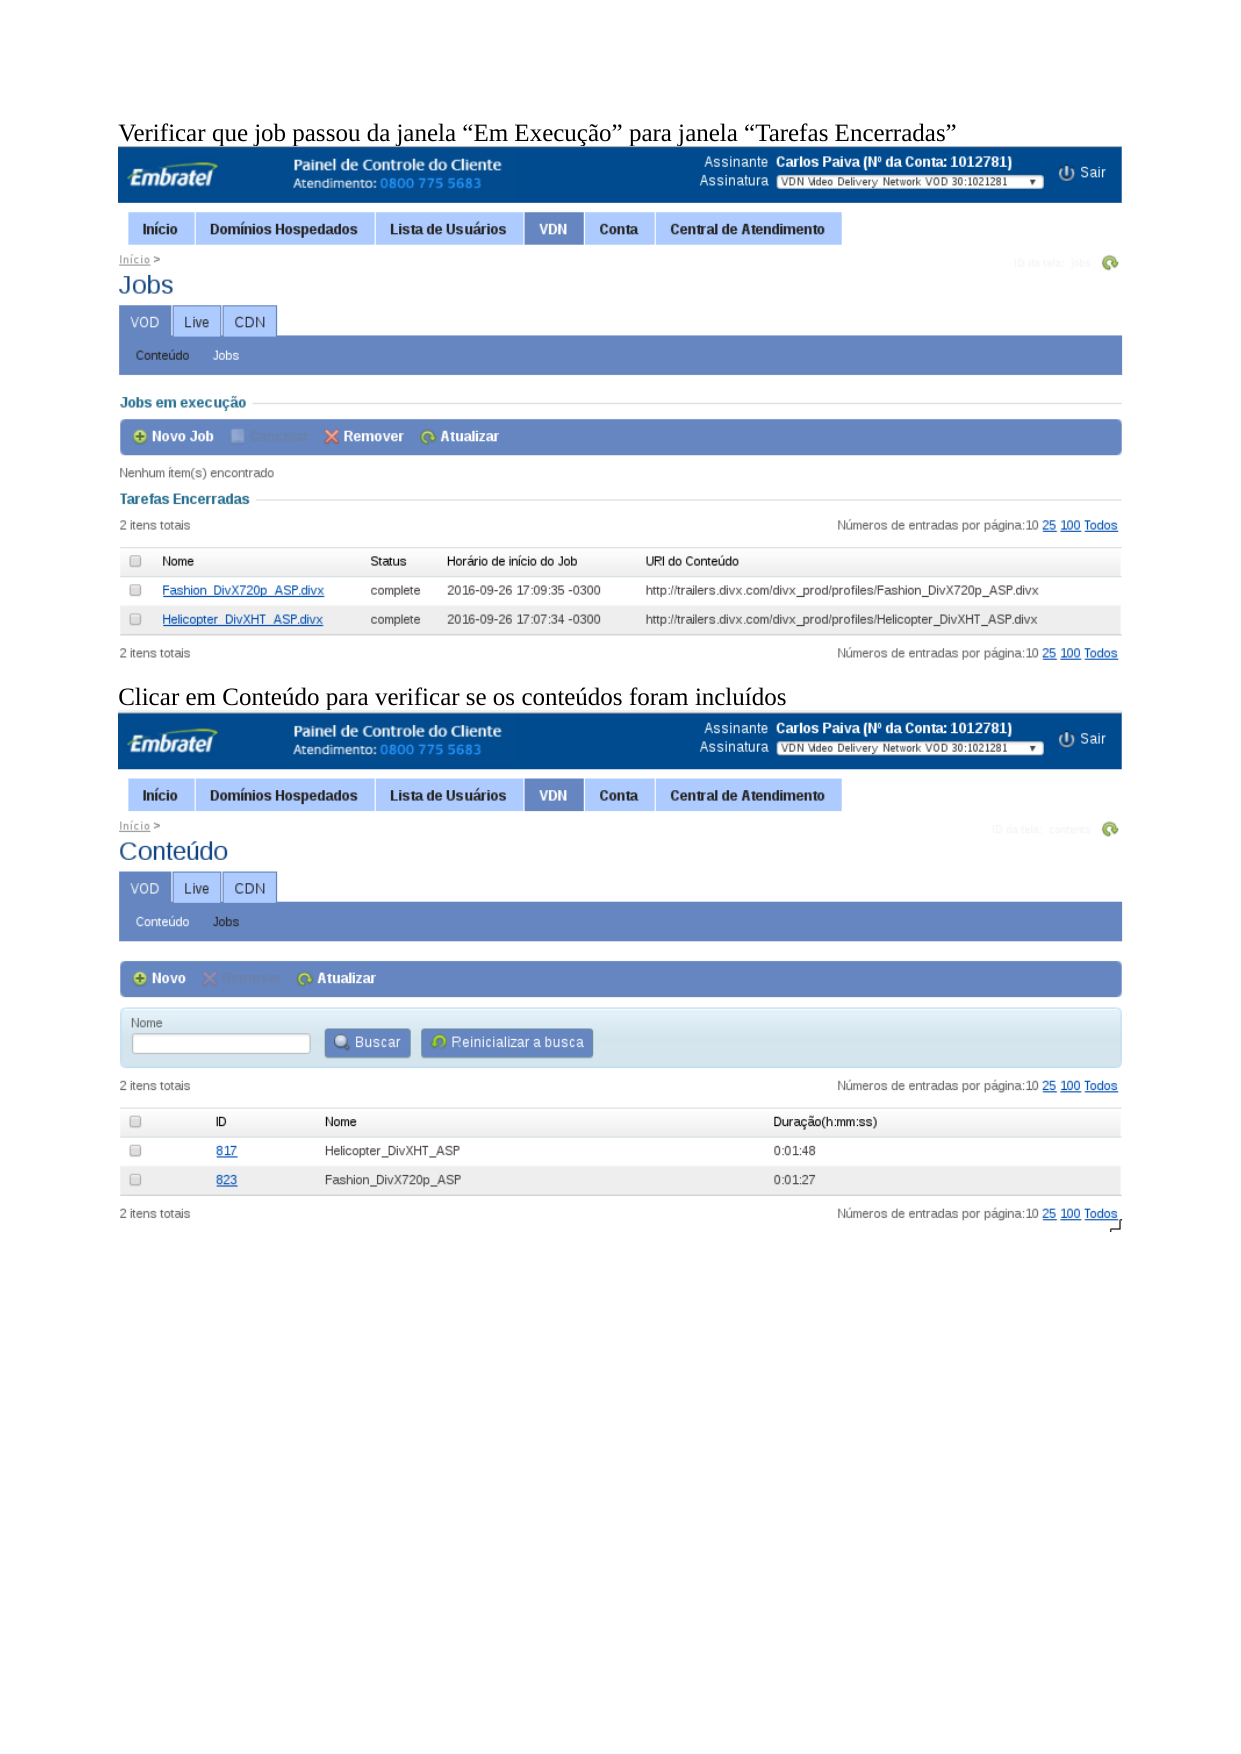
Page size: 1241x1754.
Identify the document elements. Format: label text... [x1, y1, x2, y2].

text Clicar em Conteúdo para verificar se os conteúdos foram incluídos [118, 682, 1122, 710]
picture [118, 146, 1123, 682]
text Verificar que job passou da janela “Em Execução” para janela “Tarefas Encerradas” [118, 118, 1122, 146]
picture [118, 710, 1123, 1232]
